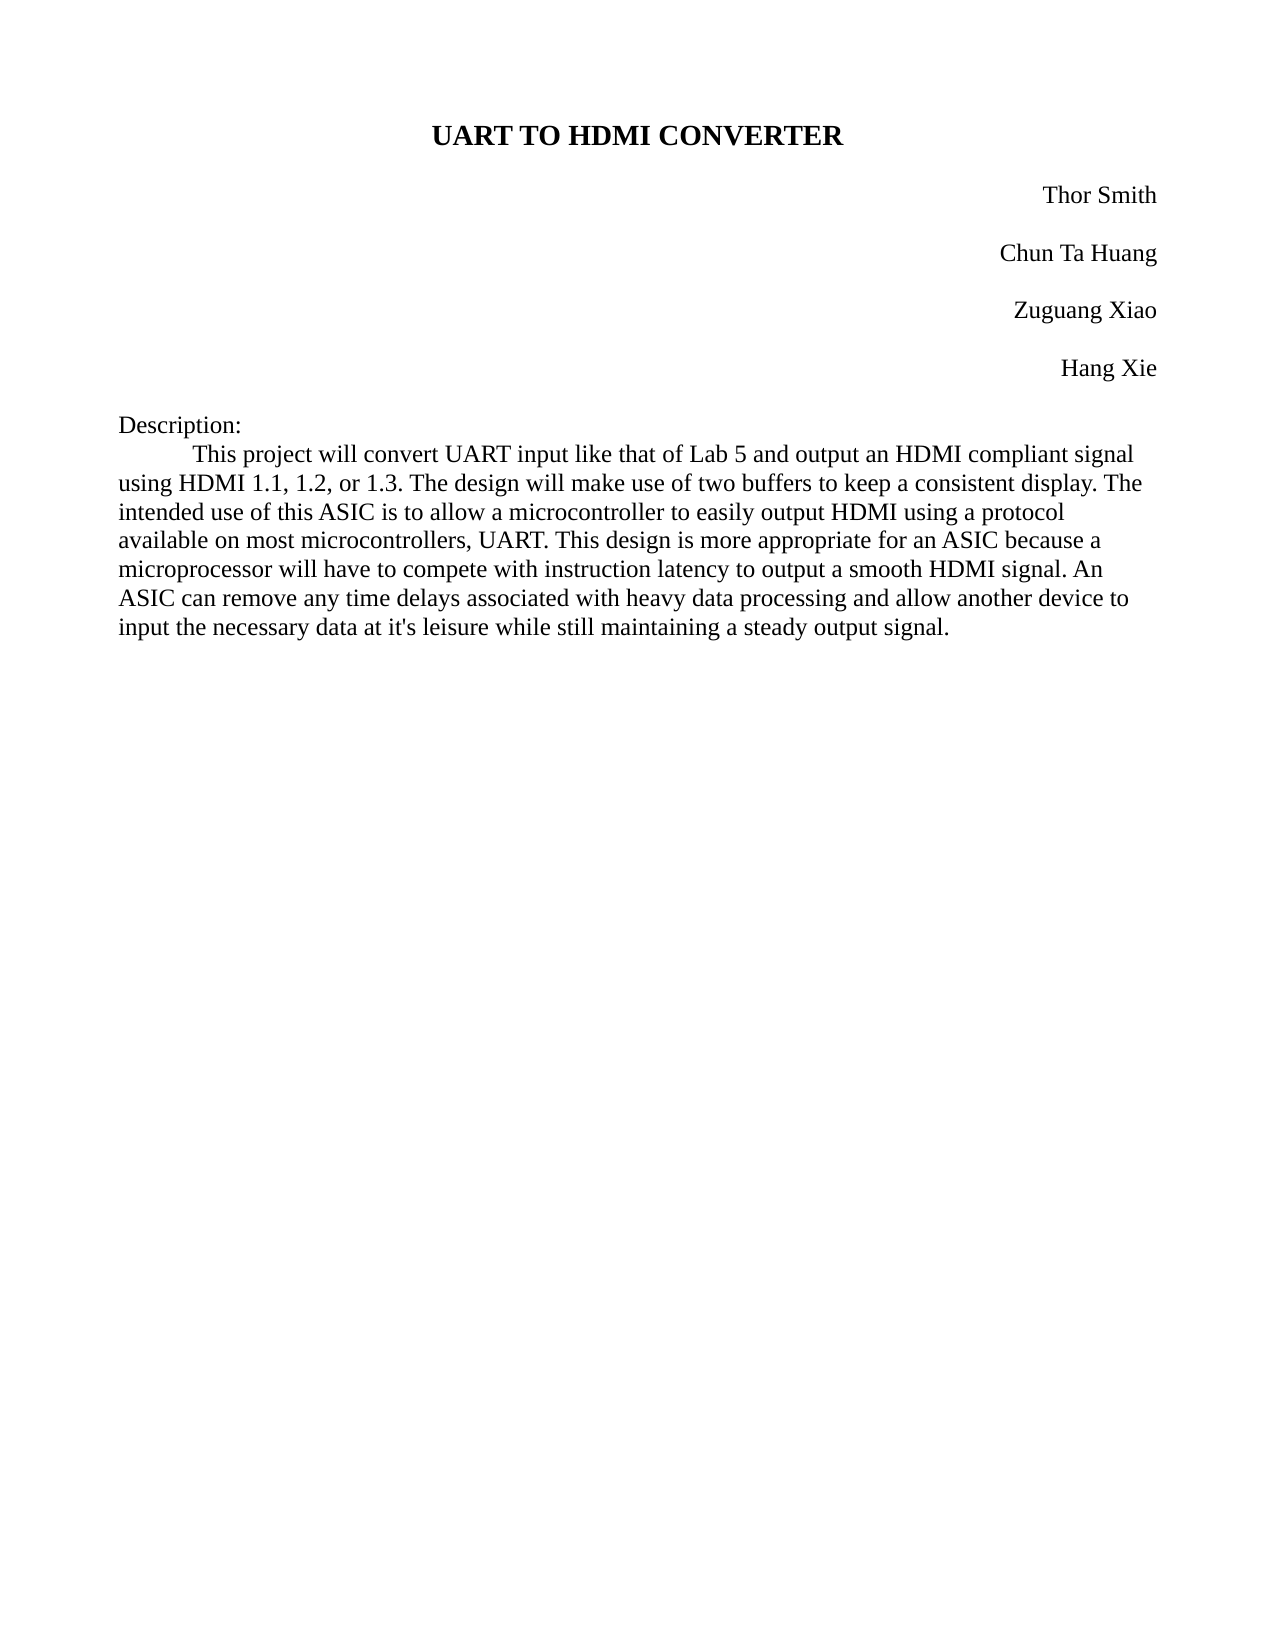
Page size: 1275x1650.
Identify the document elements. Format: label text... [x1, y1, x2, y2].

text UART TO HDMI CONVERTER [118, 118, 1157, 152]
text This project will convert UART input like that of Lab 5 and output an HDMI compliant signal using HDMI 1.1, 1.2, or 1.3. The design will make use of two buffers to keep a consistent display. The intended use of this ASIC is to allow a microcontroller to easily output HDMI using a protocol available on most microcontrollers, UART. This design is more appropriate for an ASIC because a microprocessor will have to compete with instruction latency to output a smooth HDMI signal. An ASIC can remove any time delays associated with heavy data processing and allow another device to input the necessary data at it's leisure while still maintaining a steady output signal. [118, 439, 1157, 640]
text Zuguang Xiao [118, 295, 1157, 324]
text Thor Smith [118, 180, 1157, 209]
text Hang Xie [118, 353, 1157, 382]
text Chun Ta Huang [118, 238, 1157, 267]
text Description: [118, 410, 1157, 439]
